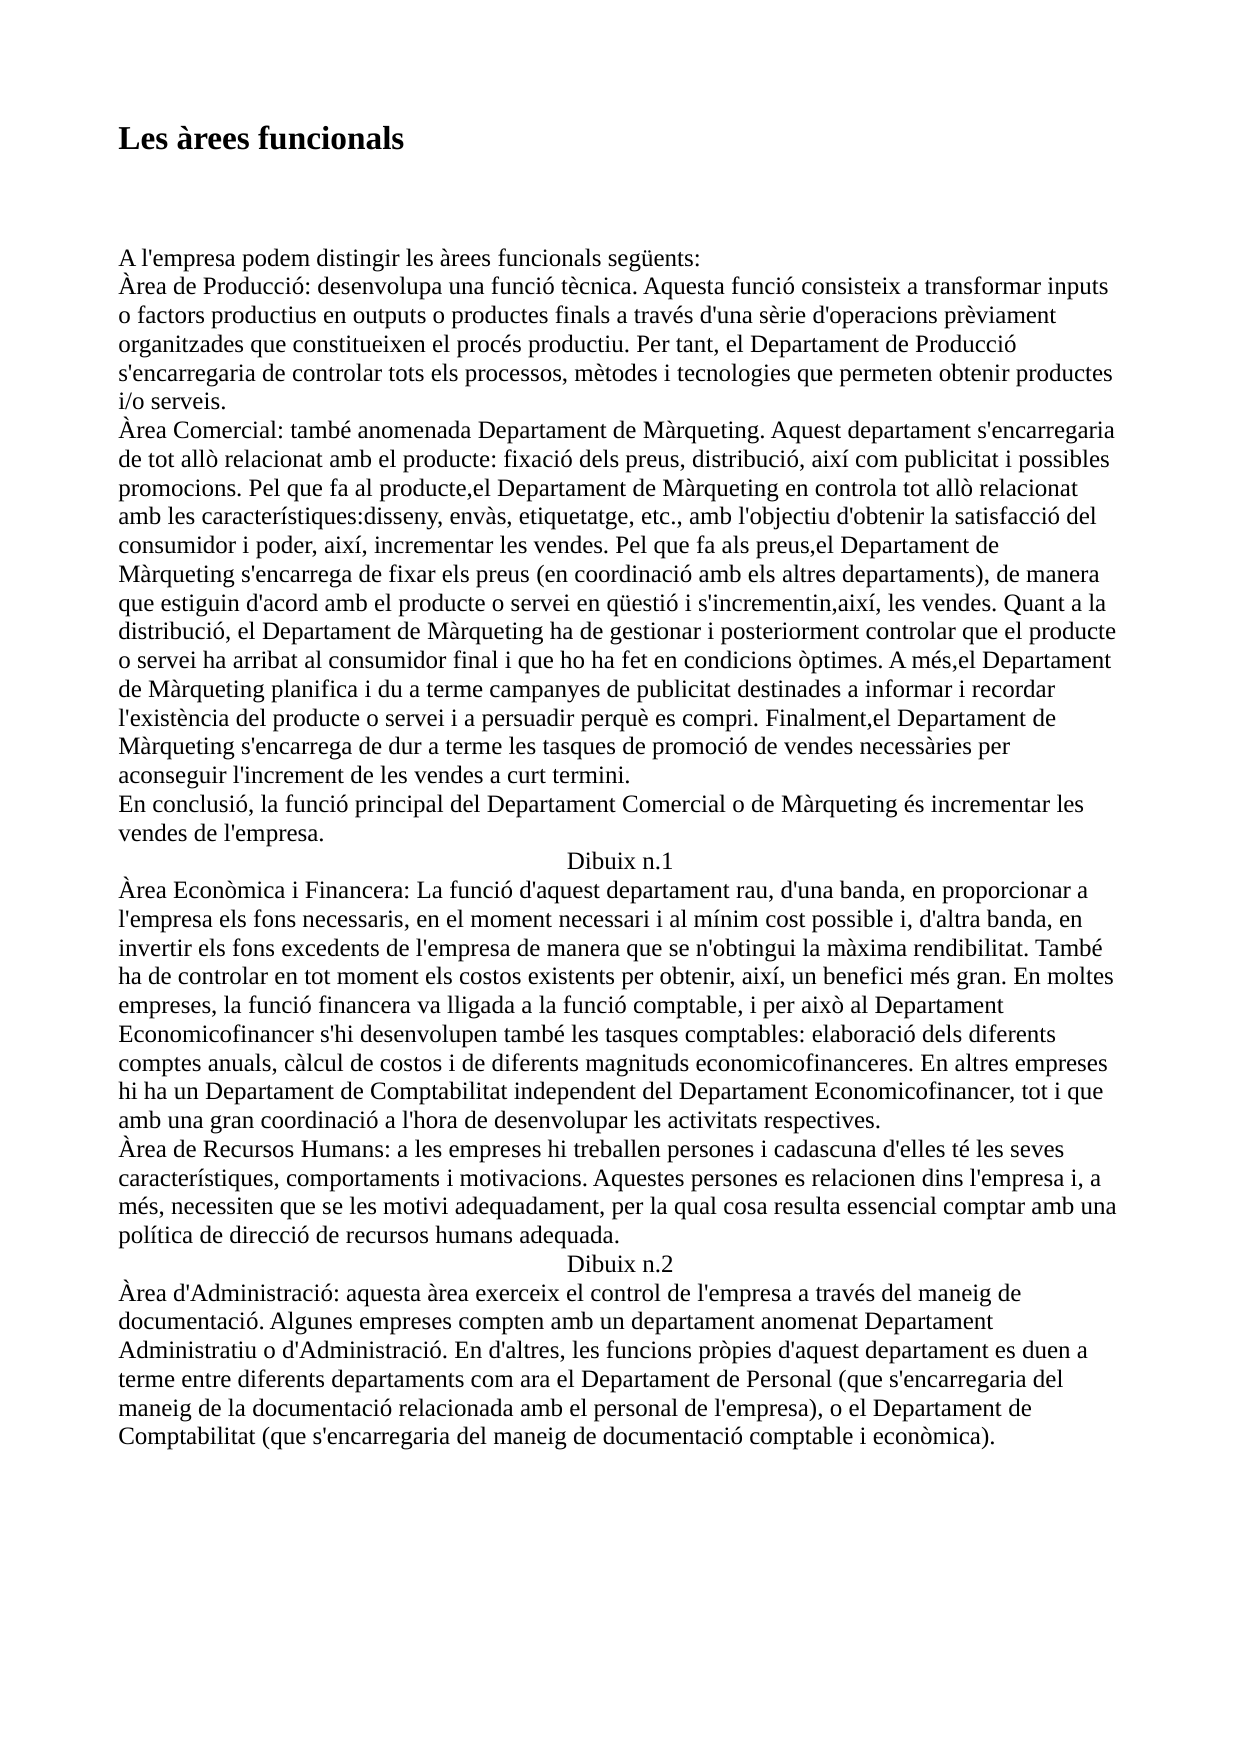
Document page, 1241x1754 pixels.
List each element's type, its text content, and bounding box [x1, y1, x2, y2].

text Les àrees funcionals [118, 118, 1122, 156]
text Àrea Econòmica i Financera: La funció d'aquest departament rau, d'una banda, en proporcionar a l'empresa els fons necessaris, en el moment necessari i al mínim cost possible i, d'altra banda, en invertir els fons excedents de l'empresa de manera que se n'obtingui la màxima rendibilitat. També ha de controlar en tot moment els costos existents per obtenir, així, un benefici més gran. En moltes empreses, la funció financera va lligada a la funció comptable, i per això al Departament Economicofinancer s'hi desenvolupen també les tasques comptables: elaboració dels diferents comptes anuals, càlcul de costos i de diferents magnituds economicofinanceres. En altres empreses hi ha un Departament de Comptabilitat independent del Departament Economicofinancer, tot i que amb una gran coordinació a l'hora de desenvolupar les activitats respectives. [118, 875, 1122, 1134]
text Àrea de Producció: desenvolupa una funció tècnica. Aquesta funció consisteix a transformar inputs o factors productius en outputs o productes finals a través d'una sèrie d'operacions prèviament organitzades que constitueixen el procés productiu. Per tant, el Departament de Producció s'encarregaria de controlar tots els processos, mètodes i tecnologies que permeten obtenir productes i/o serveis. [118, 271, 1122, 415]
text A l'empresa podem distingir les àrees funcionals següents: [118, 243, 1122, 271]
text Àrea de Recursos Humans: a les empreses hi treballen persones i cadascuna d'elles té les seves característiques, comportaments i motivacions. Aquestes persones es relacionen dins l'empresa i, a més, necessiten que se les motivi adequadament, per la qual cosa resulta essencial comptar amb una política de direcció de recursos humans adequada. [118, 1134, 1122, 1249]
text En conclusió, la funció principal del Departament Comercial o de Màrqueting és incrementar les vendes de l'empresa. [118, 789, 1122, 846]
text Àrea Comercial: també anomenada Departament de Màrqueting. Aquest departament s'encarregaria de tot allò relacionat amb el producte: fixació dels preus, distribució, així com publicitat i possibles promocions. Pel que fa al producte,el Departament de Màrqueting en controla tot allò relacionat amb les característiques:disseny, envàs, etiquetatge, etc., amb l'objectiu d'obtenir la satisfacció del consumidor i poder, així, incrementar les vendes. Pel que fa als preus,el Departament de Màrqueting s'encarrega de fixar els preus (en coordinació amb els altres departaments), de manera que estiguin d'acord amb el producte o servei en qüestió i s'incrementin,així, les vendes. Quant a la distribució, el Departament de Màrqueting ha de gestionar i posteriorment controlar que el producte o servei ha arribat al consumidor final i que ho ha fet en condicions òptimes. A més,el Departament de Màrqueting planifica i du a terme campanyes de publicitat destinades a informar i recordar l'existència del producte o servei i a persuadir perquè es compri. Finalment,el Departament de Màrqueting s'encarrega de dur a terme les tasques de promoció de vendes necessàries per aconseguir l'increment de les vendes a curt termini. [118, 415, 1122, 789]
text Dibuix n.1 [118, 846, 1122, 875]
text Dibuix n.2 [118, 1249, 1122, 1278]
text Àrea d'Administració: aquesta àrea exerceix el control de l'empresa a través del maneig de documentació. Algunes empreses compten amb un departament anomenat Departament Administratiu o d'Administració. En d'altres, les funcions pròpies d'aquest departament es duen a terme entre diferents departaments com ara el Departament de Personal (que s'encarregaria del maneig de la documentació relacionada amb el personal de l'empresa), o el Departament de Comptabilitat (que s'encarregaria del maneig de documentació comptable i econòmica). [118, 1278, 1122, 1450]
